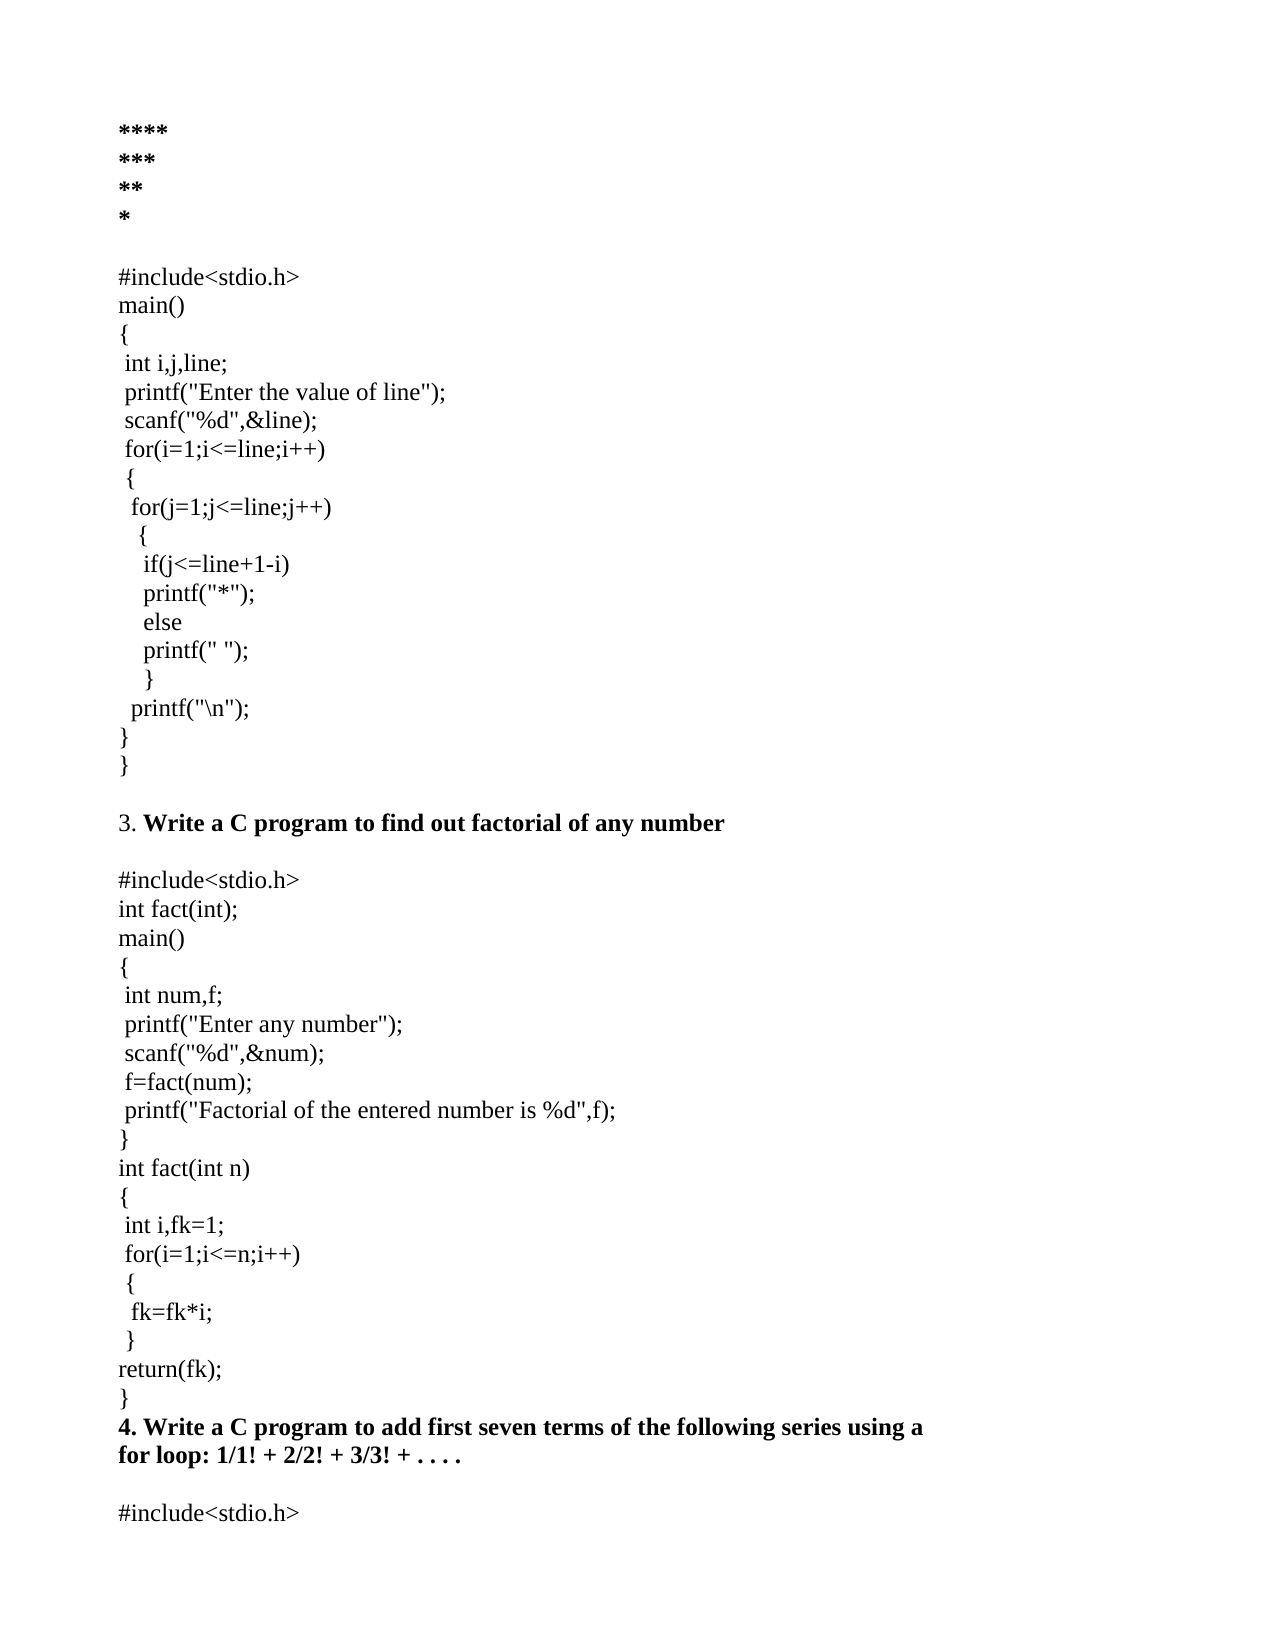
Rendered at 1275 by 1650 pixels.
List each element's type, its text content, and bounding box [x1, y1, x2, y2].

text { [118, 319, 1157, 348]
text ** [118, 176, 1157, 204]
text int i,fk=1; [118, 1211, 1157, 1239]
text { [118, 952, 1157, 981]
text } [118, 1326, 1157, 1354]
text { [118, 463, 1157, 492]
text } [118, 1124, 1157, 1153]
text main() [118, 923, 1157, 952]
text } [118, 751, 1157, 779]
text printf("Factorial of the entered number is %d",f); [118, 1096, 1157, 1124]
text scanf("%d",&num); [118, 1038, 1157, 1067]
text *** [118, 147, 1157, 176]
text for(j=1;j<=line;j++) [118, 492, 1157, 521]
text int fact(int); [118, 894, 1157, 923]
text } [118, 722, 1157, 751]
text 4. Write a C program to add first seven terms of the following series using a [118, 1412, 1157, 1441]
text * [118, 204, 1157, 233]
text fk=fk*i; [118, 1297, 1157, 1326]
text int fact(int n) [118, 1153, 1157, 1182]
text printf("Enter any number"); [118, 1009, 1157, 1038]
text } [118, 664, 1157, 693]
text { [118, 1182, 1157, 1211]
text { [118, 1268, 1157, 1297]
text } [118, 1383, 1157, 1412]
text for(i=1;i<=n;i++) [118, 1239, 1157, 1268]
text #include<stdio.h> [118, 866, 1157, 894]
text printf(" "); [118, 636, 1157, 664]
text 3. Write a C program to find out factorial of any number [118, 808, 1157, 837]
text else [118, 607, 1157, 636]
text #include<stdio.h> [118, 1498, 1157, 1527]
text printf("\n"); [118, 693, 1157, 722]
text for loop: 1/1! + 2/2! + 3/3! + . . . . [118, 1441, 1157, 1469]
text int num,f; [118, 981, 1157, 1009]
text int i,j,line; [118, 348, 1157, 377]
text #include<stdio.h> [118, 262, 1157, 291]
text printf("*"); [118, 578, 1157, 607]
text return(fk); [118, 1354, 1157, 1383]
text scanf("%d",&line); [118, 406, 1157, 434]
text if(j<=line+1-i) [118, 549, 1157, 578]
text for(i=1;i<=line;i++) [118, 434, 1157, 463]
text printf("Enter the value of line"); [118, 377, 1157, 406]
text **** [118, 118, 1157, 147]
text { [118, 521, 1157, 549]
text f=fact(num); [118, 1067, 1157, 1096]
text main() [118, 291, 1157, 319]
